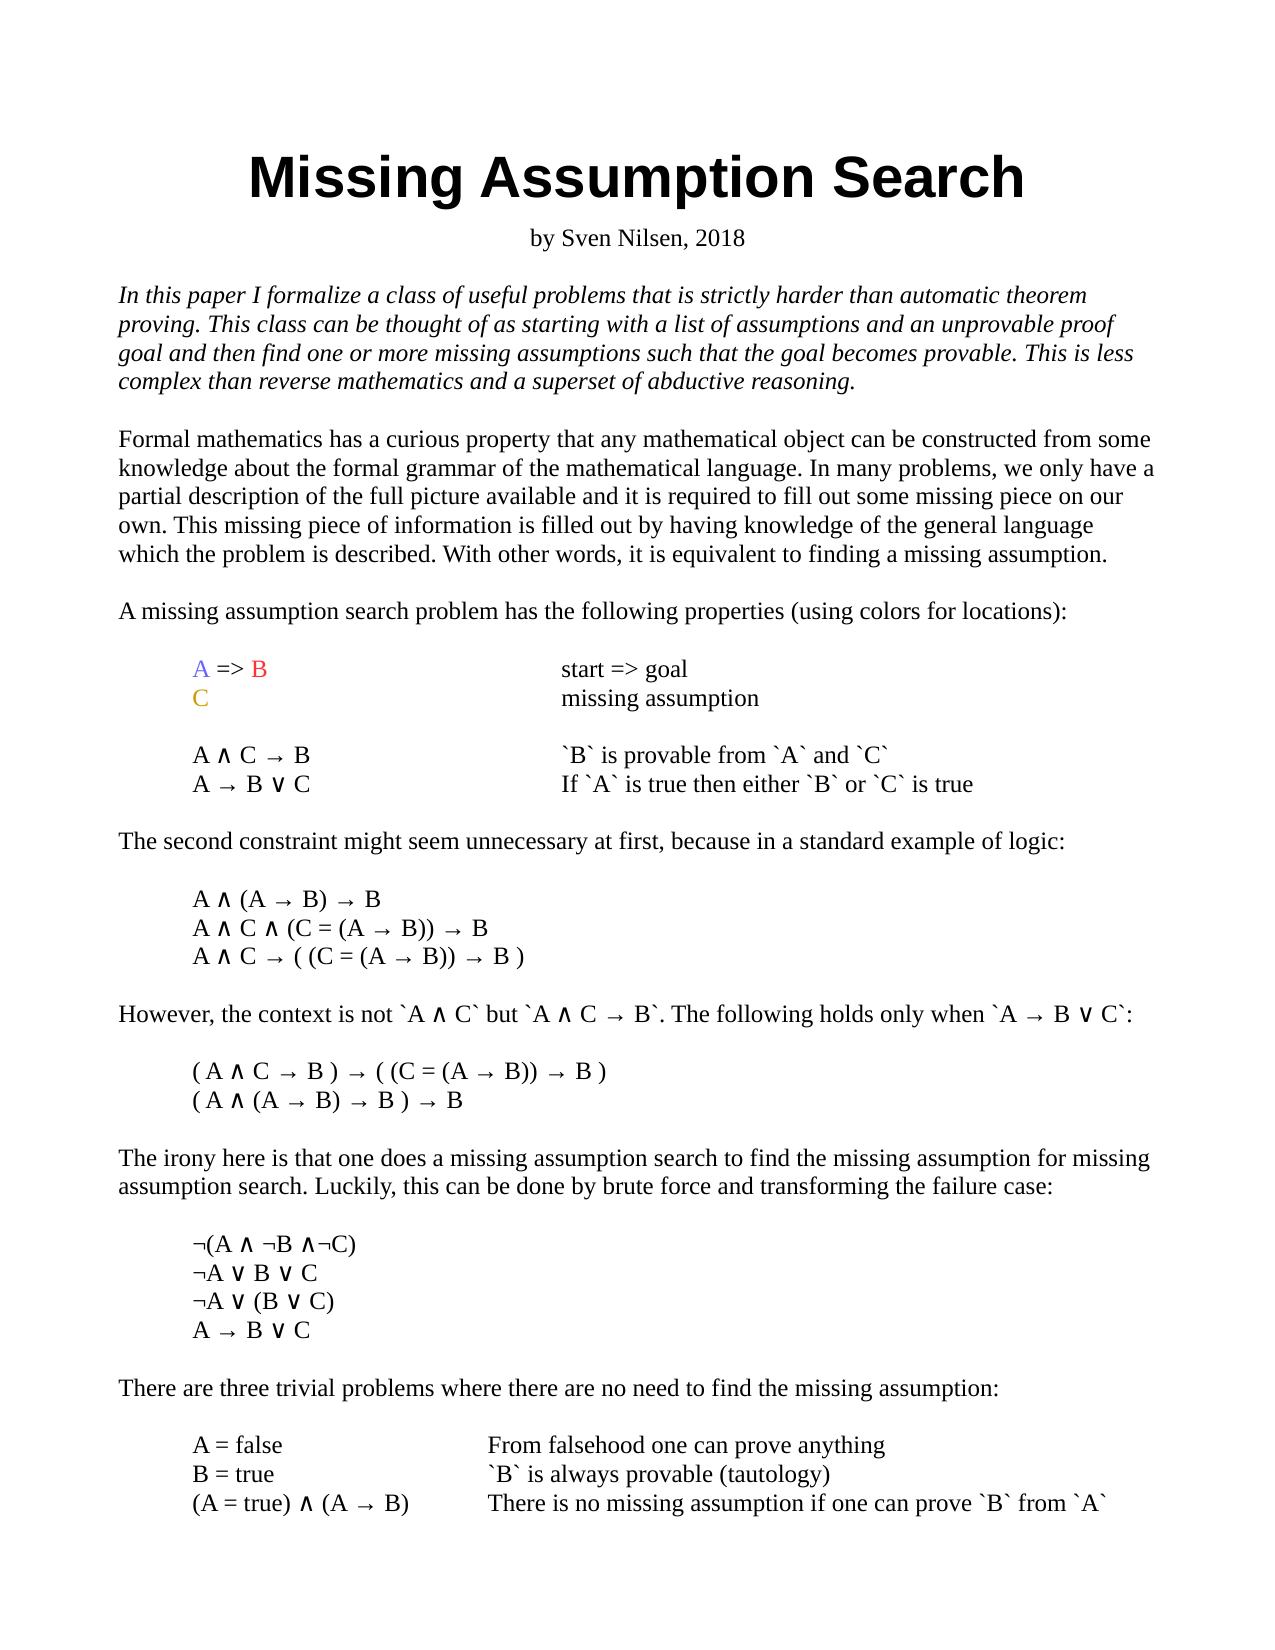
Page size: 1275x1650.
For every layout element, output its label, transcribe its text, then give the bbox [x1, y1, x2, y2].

text ¬A ∨ B ∨ C [118, 1258, 1157, 1286]
text A ∧ C → B `B` is provable from `A` and `C` [118, 740, 1157, 769]
text However, the context is not `A ∧ C` but `A ∧ C → B`. The following holds only when `A → B ∨ C`: [118, 999, 1157, 1028]
text The irony here is that one does a missing assumption search to find the missing assumption for missing assumption search. Luckily, this can be done by brute force and transforming the failure case: [118, 1143, 1157, 1200]
text A ∧ C → ( (C = (A → B)) → B ) [118, 941, 1157, 970]
text A = false From falsehood one can prove anything [118, 1430, 1157, 1459]
text There are three trivial problems where there are no need to find the missing assumption: [118, 1373, 1157, 1401]
text A ∧ (A → B) → B [118, 884, 1157, 913]
text ( A ∧ C → B ) → ( (C = (A → B)) → B ) [118, 1056, 1157, 1085]
text A missing assumption search problem has the following properties (using colors for locations): [118, 596, 1157, 625]
text A → B ∨ C [118, 1315, 1157, 1344]
text (A = true) ∧ (A → B) There is no missing assumption if one can prove `B` from `A` [118, 1488, 1157, 1516]
text ¬A ∨ (B ∨ C) [118, 1286, 1157, 1315]
text ( A ∧ (A → B) → B ) → B [118, 1085, 1157, 1114]
title Missing Assumption Search [118, 143, 1157, 210]
text C missing assumption [118, 683, 1157, 711]
text B = true `B` is always provable (tautology) [118, 1459, 1157, 1488]
text A ∧ C ∧ (C = (A → B)) → B [118, 913, 1157, 941]
text The second constraint might seem unnecessary at first, because in a standard example of logic: [118, 826, 1157, 855]
text In this paper I formalize a class of useful problems that is strictly harder than automatic theorem proving. This class can be thought of as starting with a list of assumptions and an unprovable proof goal and then find one or more missing assumptions such that the goal becomes provable. This is less complex than reverse mathematics and a superset of abductive reasoning. [118, 280, 1157, 395]
text A → B ∨ C If `A` is true then either `B` or `C` is true [118, 769, 1157, 798]
text A => B start => goal [118, 654, 1157, 683]
text Formal mathematics has a curious property that any mathematical object can be constructed from some knowledge about the formal grammar of the mathematical language. In many problems, we only have a partial description of the full picture available and it is required to fill out some missing piece on our own. This missing piece of information is filled out by having knowledge of the general language which the problem is described. With other words, it is equivalent to finding a missing assumption. [118, 424, 1157, 568]
text ¬(A ∧ ¬B ∧¬C) [118, 1229, 1157, 1258]
text by Sven Nilsen, 2018 [118, 223, 1157, 251]
